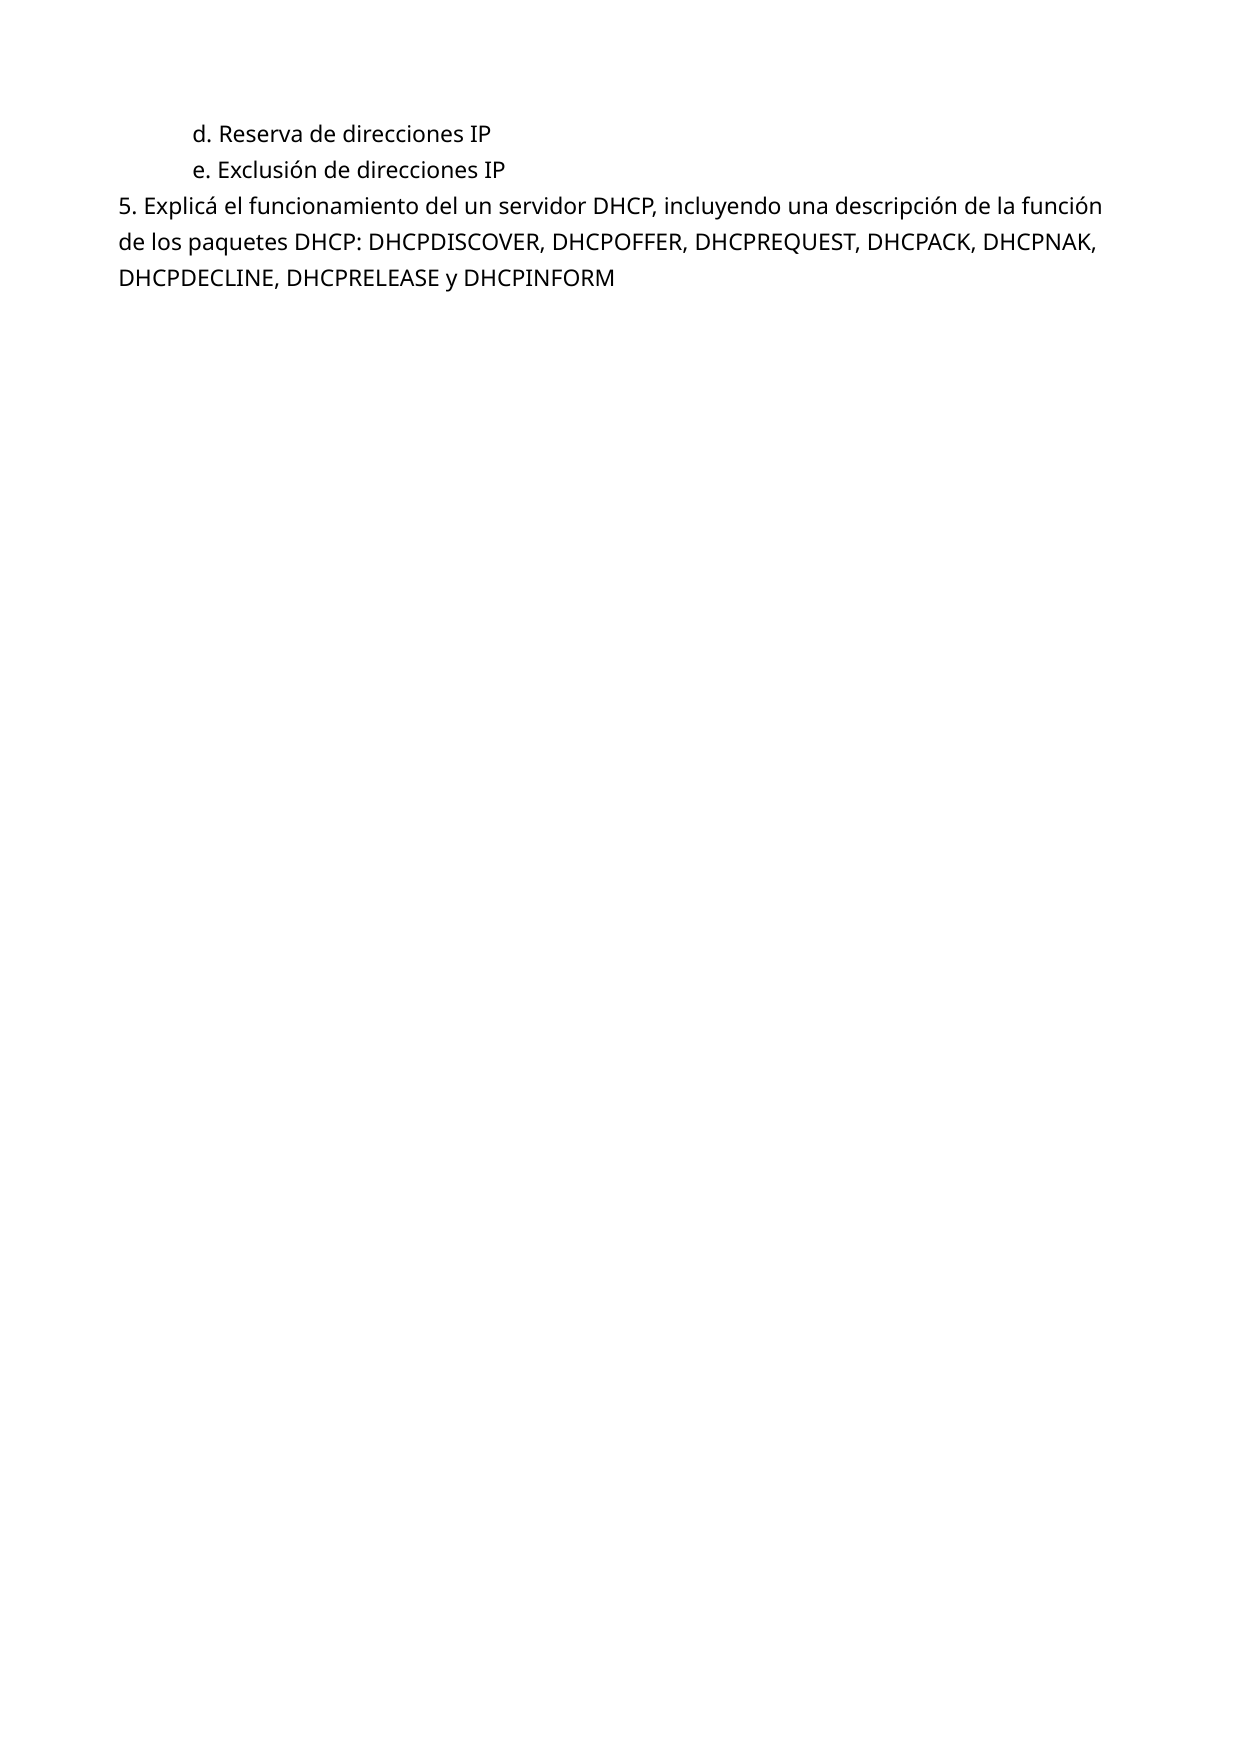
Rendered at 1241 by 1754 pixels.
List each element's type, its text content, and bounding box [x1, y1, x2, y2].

text d. Reserva de direcciones IP e. Exclusión de direcciones IP 5. Explicá el funcionamiento del un servidor DHCP, incluyendo una descripción de la función de los paquetes DHCP: DHCPDISCOVER, DHCPOFFER, DHCPREQUEST, DHCPACK, DHCPNAK, DHCPDECLINE, DHCPRELEASE y DHCPINFORM [118, 118, 1122, 293]
